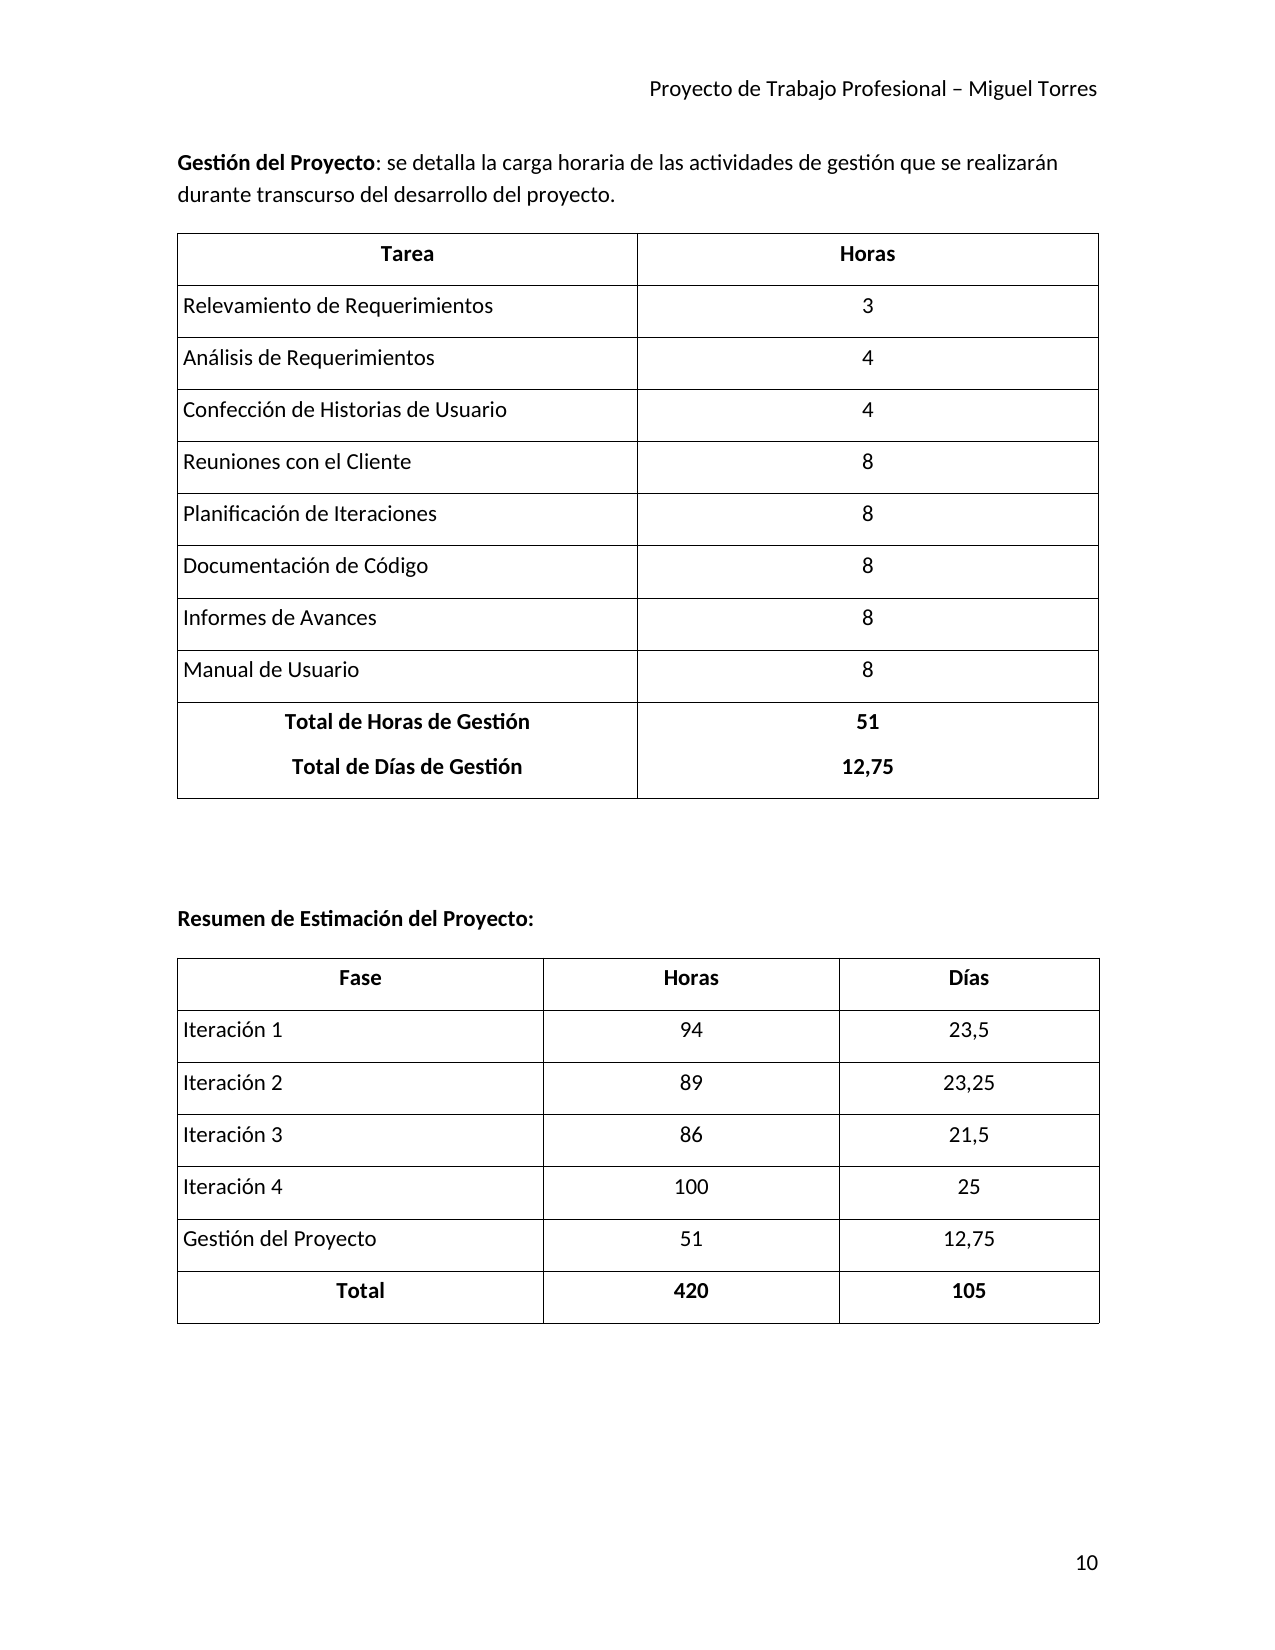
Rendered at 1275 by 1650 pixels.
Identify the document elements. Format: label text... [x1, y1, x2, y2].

table_cell 21,5 [840, 1115, 1099, 1166]
table_cell 4 [638, 338, 1098, 389]
table_cell 23,25 [840, 1063, 1099, 1114]
table_cell 89 [544, 1063, 839, 1114]
table_cell Documentación de Código [178, 546, 637, 597]
table_cell 51 [544, 1220, 839, 1271]
table_cell 420 [544, 1272, 839, 1323]
table_cell Relevamiento de Requerimientos [178, 286, 637, 337]
table_cell Iteración 2 [178, 1063, 543, 1114]
table_cell Iteración 1 [178, 1011, 543, 1062]
text Gestión del Proyecto: se detalla la carga horaria de las actividades de gestión que se realizarán durante transcurso del desarrollo del proyecto. [177, 148, 1098, 208]
table_cell 4 [638, 390, 1098, 441]
table_cell 12,75 [840, 1220, 1099, 1271]
table_cell Iteración 3 [178, 1115, 543, 1166]
table_cell 8 [638, 599, 1098, 649]
table_header Horas [544, 959, 839, 1010]
table_cell 23,5 [840, 1011, 1099, 1062]
table_cell 8 [638, 546, 1098, 597]
table_cell 8 [638, 651, 1098, 702]
table_header Horas [638, 234, 1098, 285]
table_cell 94 [544, 1011, 839, 1062]
table_header Fase [178, 959, 543, 1010]
table_cell 25 [840, 1167, 1099, 1218]
table_cell 100 [544, 1167, 839, 1218]
table_cell 86 [544, 1115, 839, 1166]
table_cell Total de Horas de Gestión Total de Días de Gestión [178, 703, 637, 798]
table_cell 105 [840, 1272, 1099, 1323]
table_cell Planificación de Iteraciones [178, 494, 637, 545]
table_cell 8 [638, 494, 1098, 545]
table_cell Confección de Historias de Usuario [178, 390, 637, 441]
table_header Días [840, 959, 1099, 1010]
table_cell Reuniones con el Cliente [178, 442, 637, 493]
table_header Tarea [178, 234, 637, 285]
table_cell 51 12,75 [638, 703, 1098, 798]
table_cell Iteración 4 [178, 1167, 543, 1218]
table_cell Análisis de Requerimientos [178, 338, 637, 389]
table_cell 3 [638, 286, 1098, 337]
table_cell Gestión del Proyecto [178, 1220, 543, 1271]
table_cell Total [178, 1272, 543, 1323]
table_cell 8 [638, 442, 1098, 493]
table_cell Informes de Avances [178, 599, 637, 649]
table_cell Manual de Usuario [178, 651, 637, 702]
text Resumen de Estimación del Proyecto: [177, 904, 1098, 932]
